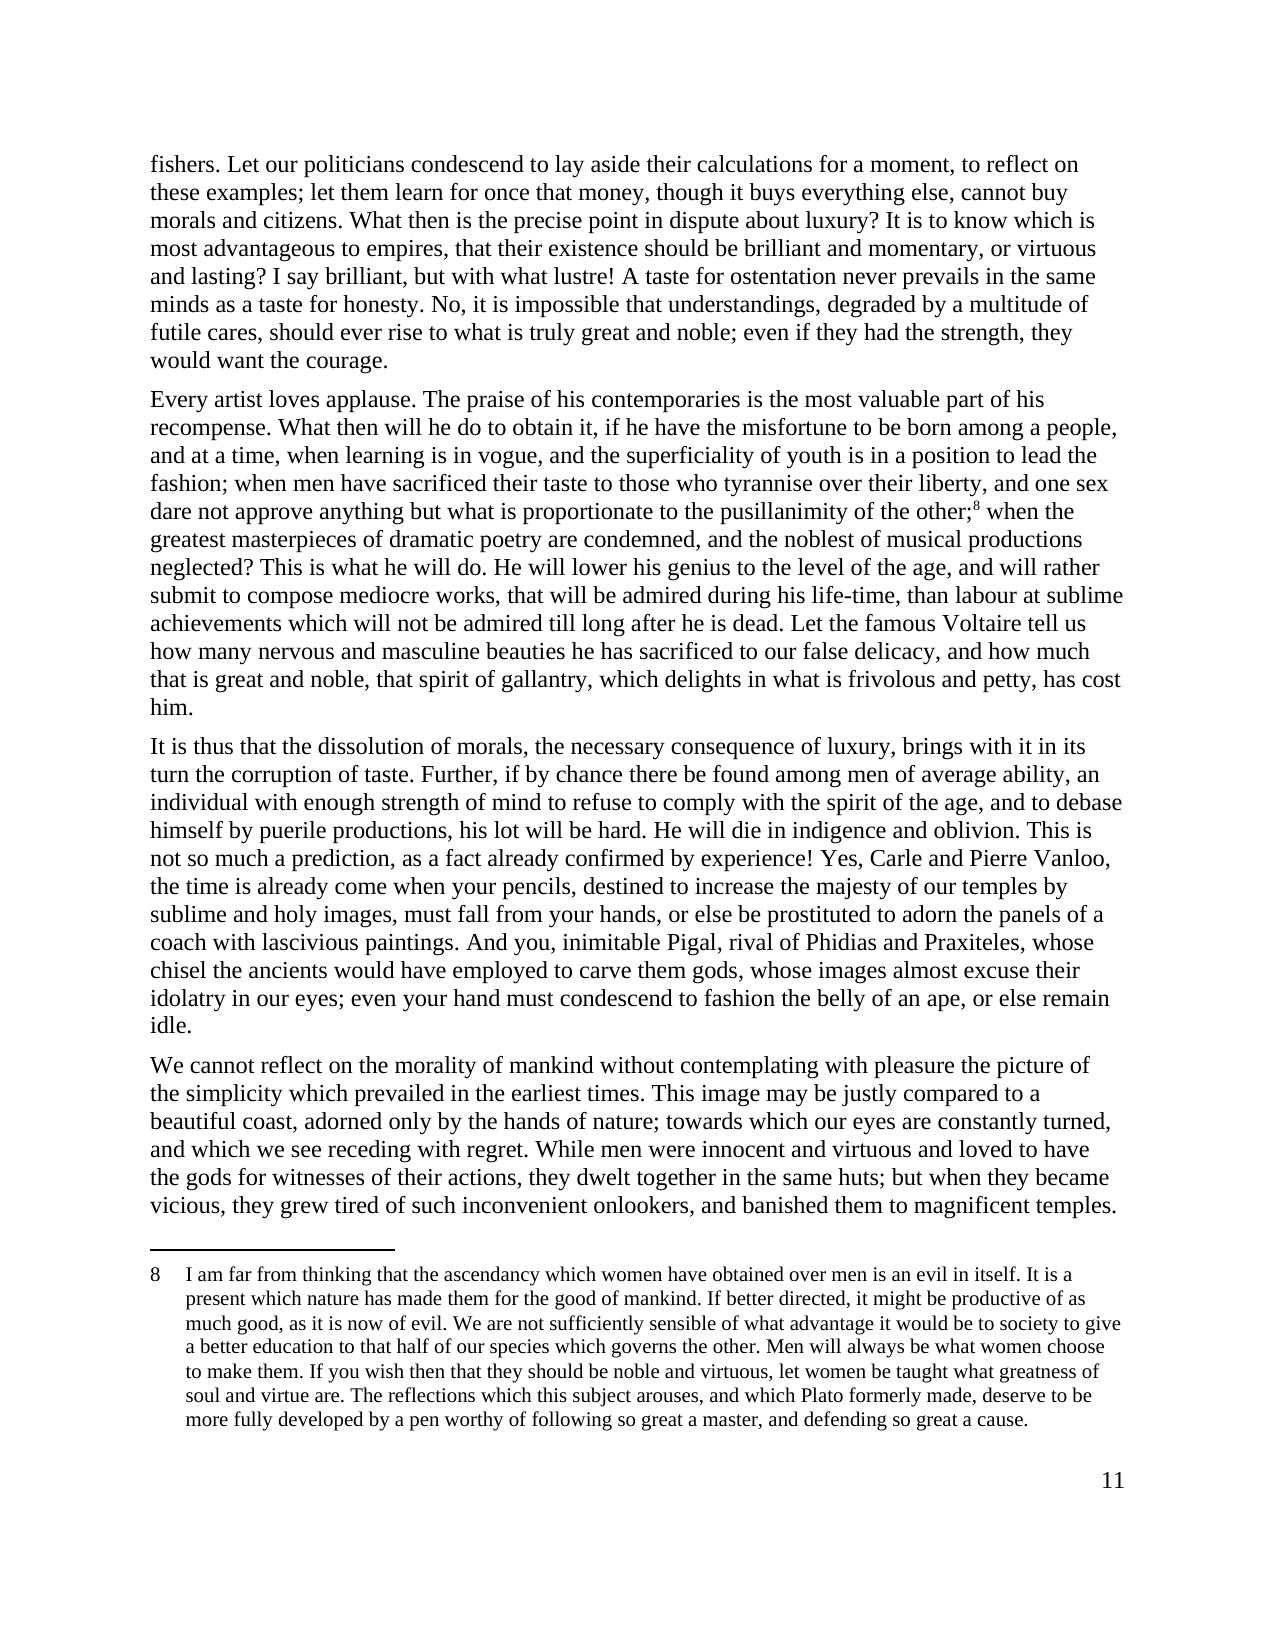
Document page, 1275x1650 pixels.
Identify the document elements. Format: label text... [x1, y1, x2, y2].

text We cannot reflect on the morality of mankind without contemplating with pleasure the picture of the simplicity which prevailed in the earliest times. This image may be justly compared to a beautiful coast, adorned only by the hands of nature; towards which our eyes are constantly turned, and which we see receding with regret. While men were innocent and virtuous and loved to have the gods for witnesses of their actions, they dwelt together in the same huts; but when they became vicious, they grew tired of such inconvenient onlookers, and banished them to magnificent temples. [150, 1051, 1125, 1218]
text Every artist loves applause. The praise of his contemporaries is the most valuable part of his recompense. What then will he do to obtain it, if he have the misfortune to be born among a people, and at a time, when learning is in vogue, and the superficiality of youth is in a position to lead the fashion; when men have sacrificed their taste to those who tyrannise over their liberty, and one sex dare not approve anything but what is proportionate to the pusillanimity of the other; when the greatest masterpieces of dramatic poetry are condemned, and the noblest of musical productions neglected? This is what he will do. He will lower his genius to the level of the age, and will rather submit to compose mediocre works, that will be admired during his life-time, than labour at sublime achievements which will not be admired till long after he is dead. Let the famous Voltaire tell us how many nervous and masculine beauties he has sacrificed to our false delicacy, and how much that is great and noble, that spirit of gallantry, which delights in what is frivolous and petty, has cost him. [150, 385, 1125, 720]
text fishers. Let our politicians condescend to lay aside their calculations for a moment, to reflect on these examples; let them learn for once that money, though it buys everything else, cannot buy morals and citizens. What then is the precise point in dispute about luxury? It is to know which is most advantageous to empires, that their existence should be brilliant and momentary, or virtuous and lasting? I say brilliant, but with what lustre! A taste for ostentation never prevails in the same minds as a taste for honesty. No, it is impossible that understandings, degraded by a multitude of futile cares, should ever rise to what is truly great and noble; even if they had the strength, they would want the courage. [150, 150, 1125, 373]
text It is thus that the dissolution of morals, the necessary consequence of luxury, brings with it in its turn the corruption of taste. Further, if by chance there be found among men of average ability, an individual with enough strength of mind to refuse to comply with the spirit of the age, and to debase himself by puerile productions, his lot will be hard. He will die in indigence and oblivion. This is not so much a prediction, as a fact already confirmed by experience! Yes, Carle and Pierre Vanloo, the time is already come when your pencils, destined to increase the majesty of our temples by sublime and holy images, must fall from your hands, or else be prostituted to adorn the panels of a coach with lascivious paintings. And you, inimitable Pigal, rival of Phidias and Praxiteles, whose chisel the ancients would have employed to carve them gods, whose images almost excuse their idolatry in our eyes; even your hand must condescend to fashion the belly of an ape, or else remain idle. [150, 732, 1125, 1039]
text I am far from thinking that the ascendancy which women have obtained over men is an evil in itself. It is a present which nature has made them for the good of mankind. If better directed, it might be productive of as much good, as it is now of evil. We are not sufficiently sensible of what advantage it would be to society to give a better education to that half of our species which governs the other. Men will always be what women choose to make them. If you wish then that they should be noble and virtuous, let women be taught what greatness of soul and virtue are. The reflections which this subject arouses, and which Plato formerly made, deserve to be more fully developed by a pen worthy of following so great a master, and defending so great a cause. [150, 1262, 1125, 1431]
